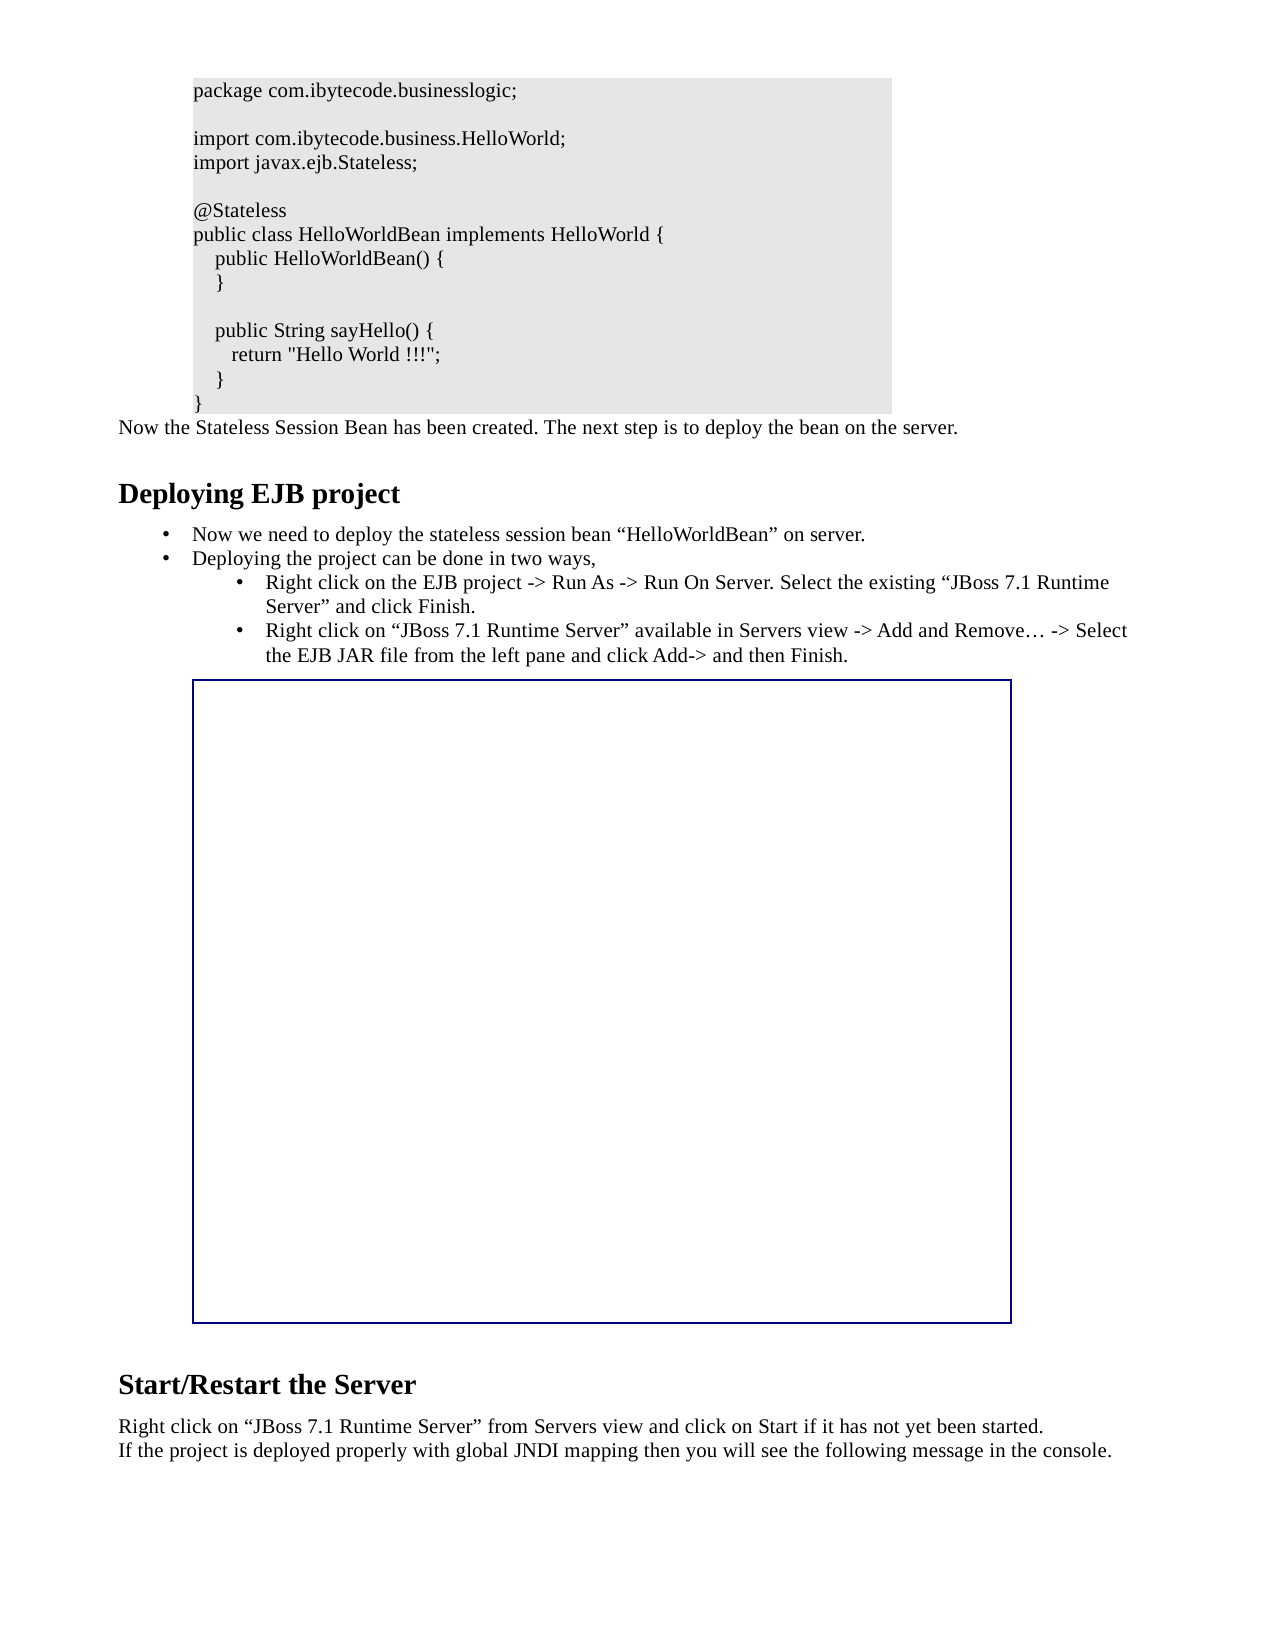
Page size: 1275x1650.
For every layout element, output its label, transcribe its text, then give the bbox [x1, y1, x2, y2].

list Deploying the project can be done in two ways, [162, 546, 1157, 570]
text Right click on “JBoss 7.1 Runtime Server” from Servers view and click on Start if it has not yet been started. If the project is deployed properly with global JNDI mapping then you will see the following message in the console. [118, 1414, 1157, 1462]
table_header [118, 78, 145, 414]
text Now the Stateless Session Bean has been created. The next step is to deploy the bean on the server. [118, 414, 1157, 438]
list Right click on the EJB project -> Run As -> Run On Server. Select the existing “JBoss 7.1 Runtime Server” and click Finish. [236, 570, 1157, 618]
table_header package com.ibytecode.businesslogic; import com.ibytecode.business.HelloWorld; import javax.ejb.Stateless; @Stateless public class HelloWorldBean implements HelloWorld { public HelloWorldBean() { } public String sayHello() { return "Hello World !!!"; } } [145, 78, 193, 414]
subtitle Start/Restart the Server [118, 1368, 1157, 1401]
list Right click on “JBoss 7.1 Runtime Server” available in Servers view -> Add and Remove… -> Select the EJB JAR file from the left pane and click Add-> and then Finish. [236, 618, 1157, 666]
list Now we need to deploy the stateless session bean “HelloWorldBean” on server. [162, 522, 1157, 546]
subtitle Deploying EJB project [118, 476, 1157, 509]
